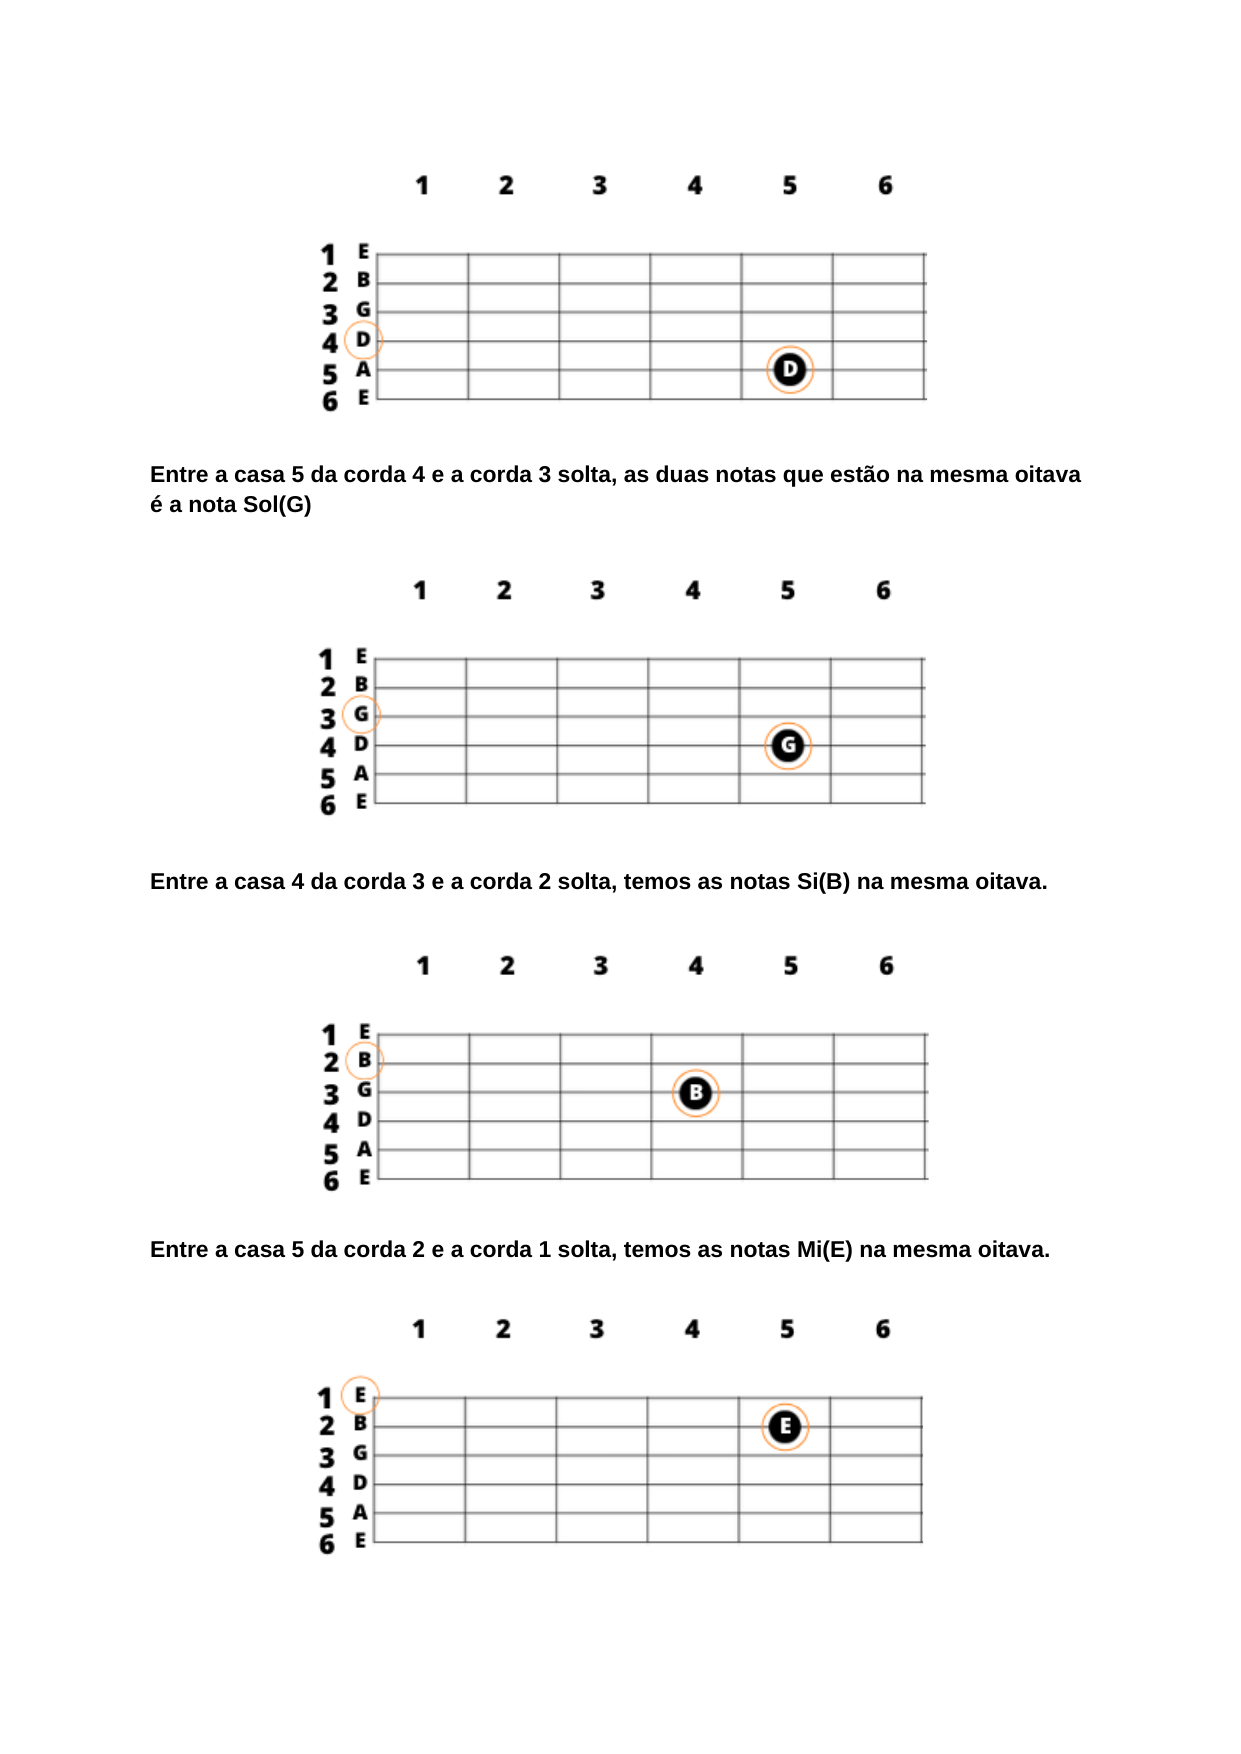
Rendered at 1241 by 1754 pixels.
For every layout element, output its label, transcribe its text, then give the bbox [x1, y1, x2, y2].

picture [313, 150, 928, 427]
text Entre a casa 5 da corda 2 e a corda 1 solta, temos as notas Mi(E) na mesma oitava. [150, 1236, 1090, 1262]
text Entre a casa 5 da corda 4 e a corda 3 solta, as duas notas que estão na mesma oitava é a nota Sol(G) [150, 461, 1090, 517]
picture [311, 928, 929, 1202]
picture [314, 551, 926, 834]
text Entre a casa 4 da corda 3 e a corda 2 solta, temos as notas Si(B) na mesma oitava. [150, 868, 1090, 894]
picture [317, 1296, 924, 1573]
